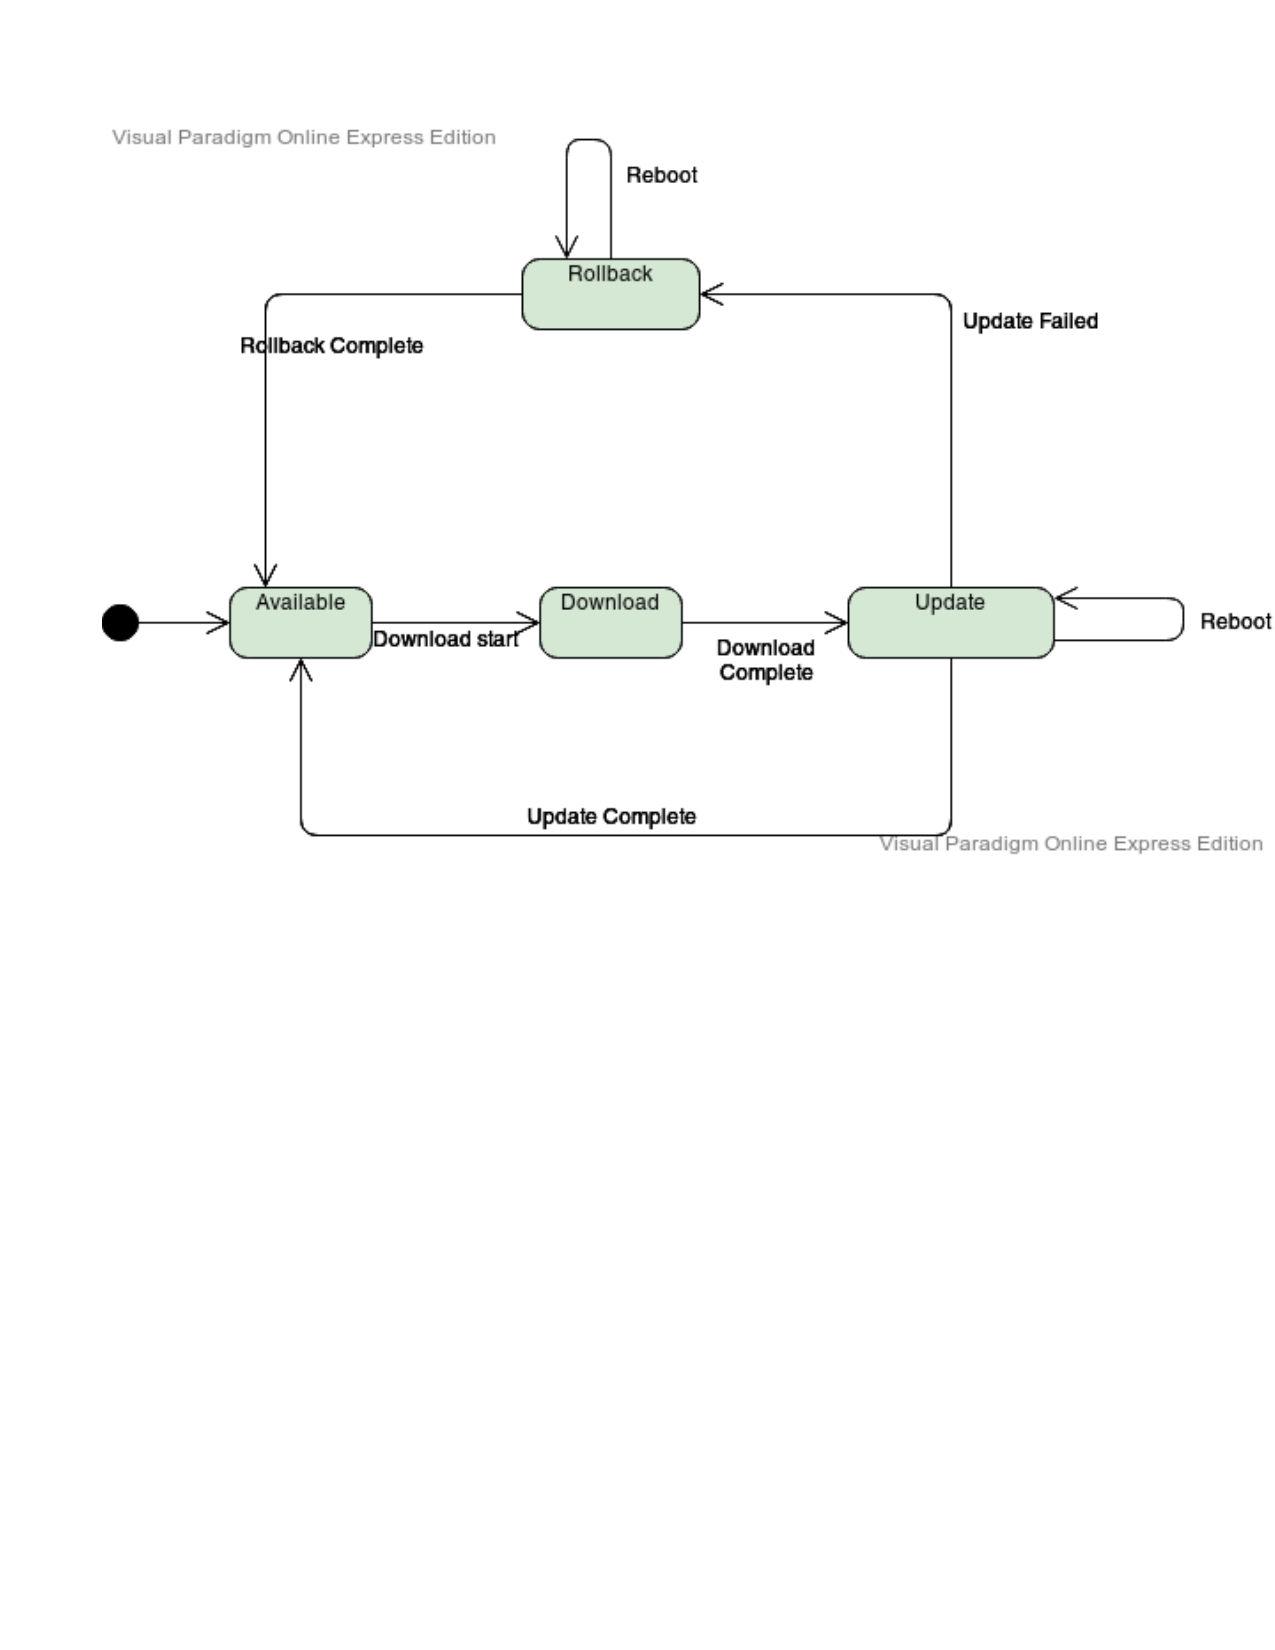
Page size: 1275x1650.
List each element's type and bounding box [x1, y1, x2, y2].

picture [102, 118, 1275, 863]
